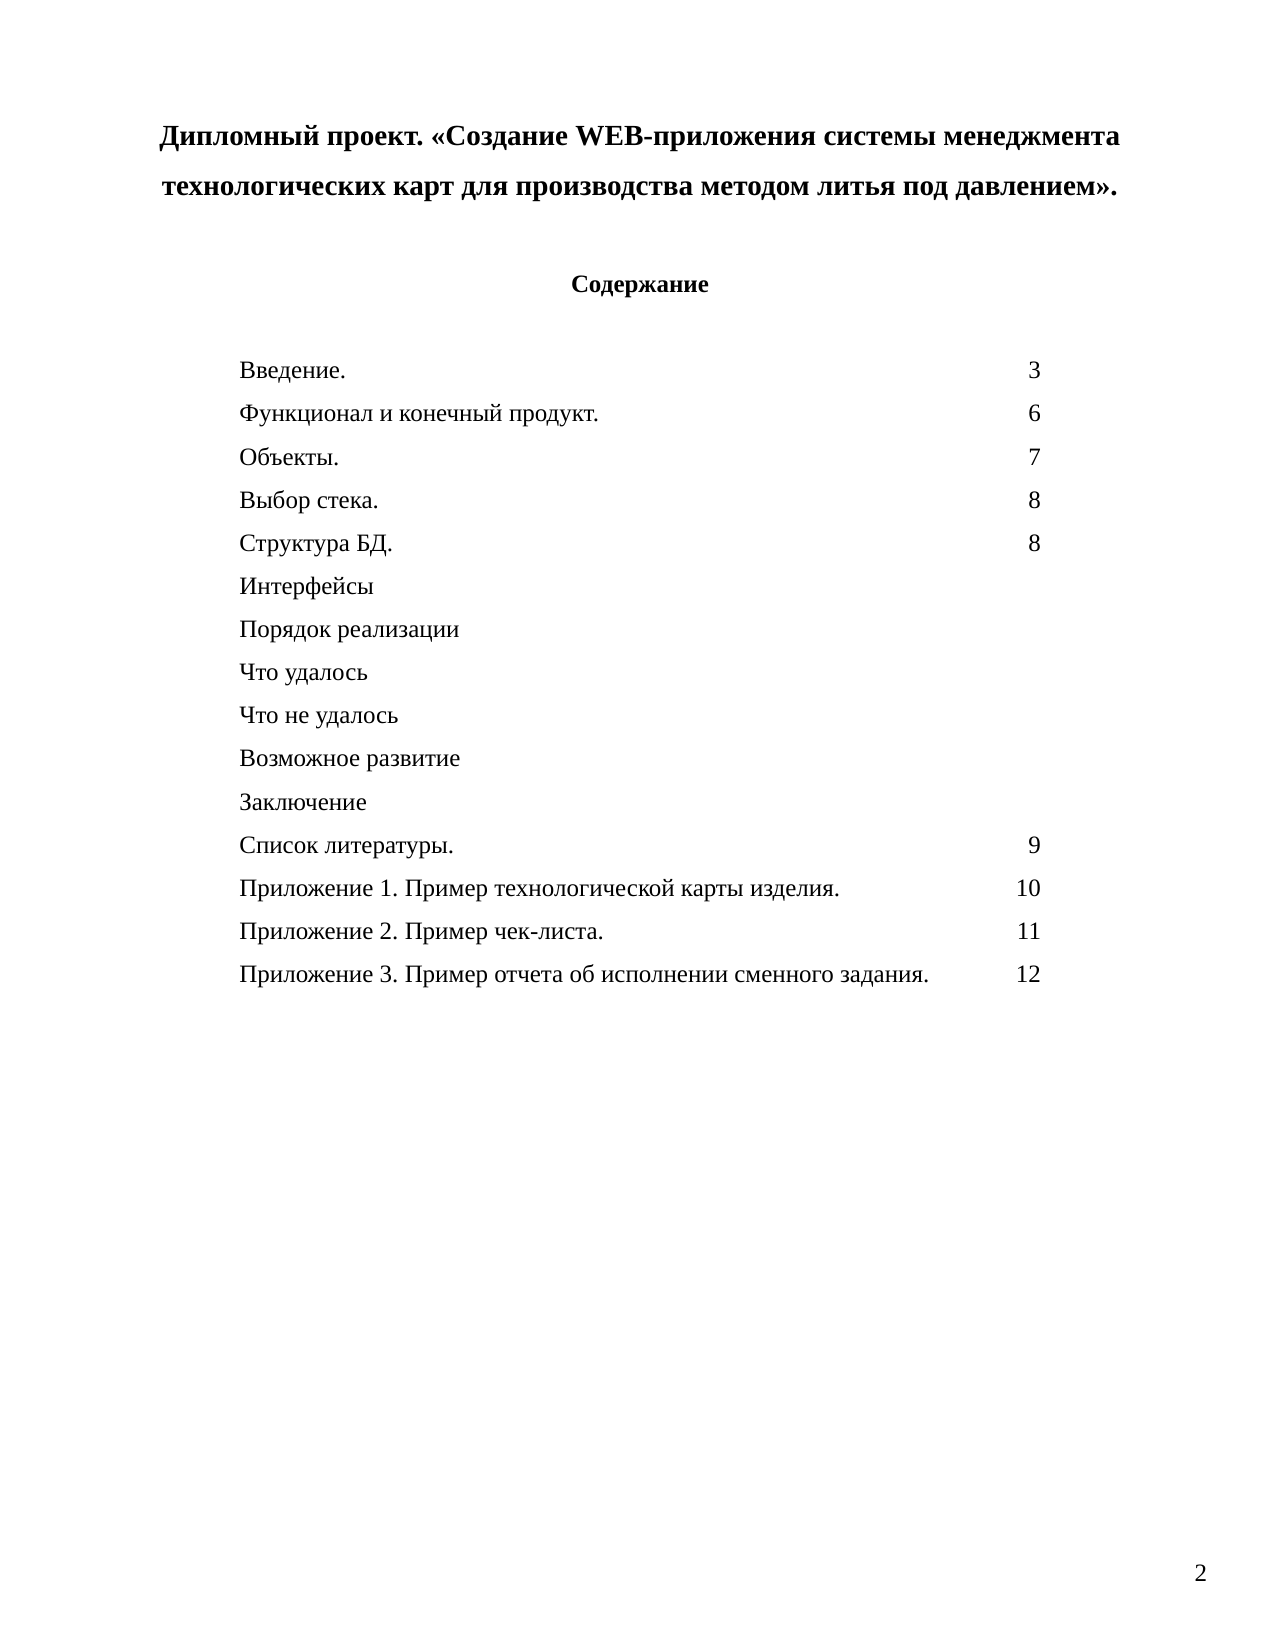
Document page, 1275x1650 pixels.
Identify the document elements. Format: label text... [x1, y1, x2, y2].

text Что не удалось [144, 700, 1136, 729]
text Объекты. 7 [144, 442, 1136, 470]
text Структура БД. 8 [144, 528, 1136, 557]
text Что удалось [144, 657, 1136, 686]
text Список литературы. 9 [144, 830, 1136, 858]
text Приложение 1. Пример технологической карты изделия. 10 [144, 873, 1136, 902]
text Интерфейсы [144, 571, 1136, 600]
text Выбор стека. 8 [144, 485, 1136, 513]
text Функционал и конечный продукт. 6 [144, 398, 1136, 427]
subtitle Дипломный проект. «Создание WEB-приложения системы менеджмента технологических карт для производства методом литья под давлением». [144, 118, 1136, 202]
text Порядок реализации [144, 614, 1136, 643]
text Содержание [144, 269, 1136, 298]
text Приложение 3. Пример отчета об исполнении сменного задания. 12 [144, 959, 1136, 988]
text Введение. 3 [144, 355, 1136, 384]
text Приложение 2. Пример чек-листа. 11 [144, 916, 1136, 945]
text Заключение [144, 787, 1136, 815]
text Возможное развитие [144, 743, 1136, 772]
